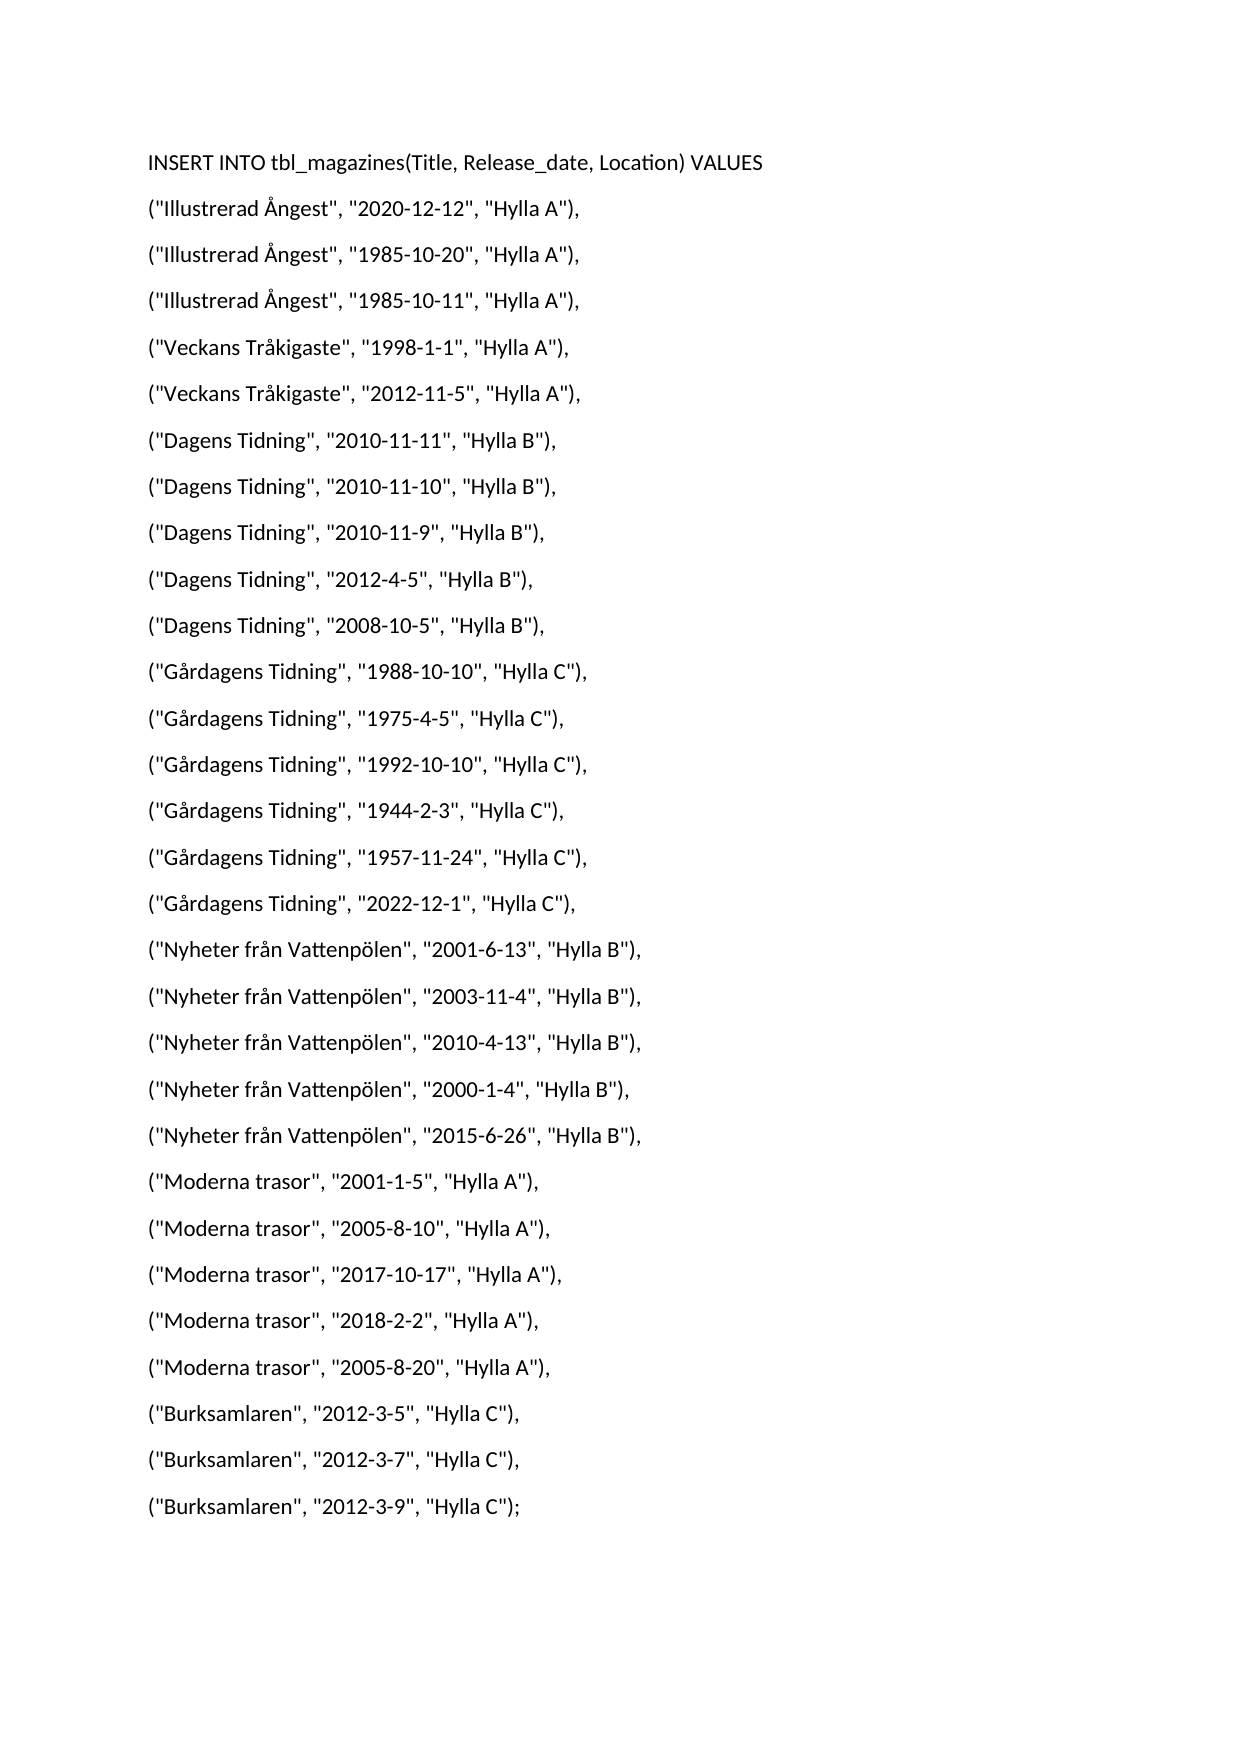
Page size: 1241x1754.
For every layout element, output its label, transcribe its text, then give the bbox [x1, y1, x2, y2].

text ("Dagens Tidning", "2010-11-9", "Hylla B"), [148, 518, 1093, 546]
text ("Veckans Tråkigaste", "2012-11-5", "Hylla A"), [148, 379, 1093, 407]
text ("Illustrerad Ångest", "2020-12-12", "Hylla A"), [148, 194, 1093, 222]
text ("Dagens Tidning", "2008-10-5", "Hylla B"), [148, 611, 1093, 639]
text ("Gårdagens Tidning", "1988-10-10", "Hylla C"), [148, 657, 1093, 686]
text ("Nyheter från Vattenpölen", "2000-1-4", "Hylla B"), [148, 1075, 1093, 1103]
text ("Burksamlaren", "2012-3-5", "Hylla C"), [148, 1399, 1093, 1427]
text ("Gårdagens Tidning", "1957-11-24", "Hylla C"), [148, 843, 1093, 871]
text ("Illustrerad Ångest", "1985-10-20", "Hylla A"), [148, 240, 1093, 268]
text ("Dagens Tidning", "2012-4-5", "Hylla B"), [148, 565, 1093, 593]
text INSERT INTO tbl_magazines(Title, Release_date, Location) VALUES [148, 148, 1093, 176]
text ("Burksamlaren", "2012-3-9", "Hylla C"); [148, 1492, 1093, 1520]
text ("Gårdagens Tidning", "1944-2-3", "Hylla C"), [148, 797, 1093, 824]
text ("Gårdagens Tidning", "2022-12-1", "Hylla C"), [148, 889, 1093, 917]
text ("Moderna trasor", "2001-1-5", "Hylla A"), [148, 1167, 1093, 1195]
text ("Nyheter från Vattenpölen", "2015-6-26", "Hylla B"), [148, 1121, 1093, 1149]
text ("Veckans Tråkigaste", "1998-1-1", "Hylla A"), [148, 333, 1093, 361]
text ("Gårdagens Tidning", "1992-10-10", "Hylla C"), [148, 750, 1093, 778]
text ("Moderna trasor", "2017-10-17", "Hylla A"), [148, 1260, 1093, 1288]
text ("Dagens Tidning", "2010-11-11", "Hylla B"), [148, 426, 1093, 454]
text ("Nyheter från Vattenpölen", "2003-11-4", "Hylla B"), [148, 982, 1093, 1010]
text ("Burksamlaren", "2012-3-7", "Hylla C"), [148, 1446, 1093, 1473]
text ("Illustrerad Ångest", "1985-10-11", "Hylla A"), [148, 287, 1093, 315]
text ("Nyheter från Vattenpölen", "2001-6-13", "Hylla B"), [148, 936, 1093, 964]
text ("Moderna trasor", "2005-8-10", "Hylla A"), [148, 1214, 1093, 1242]
text ("Moderna trasor", "2018-2-2", "Hylla A"), [148, 1306, 1093, 1334]
text ("Nyheter från Vattenpölen", "2010-4-13", "Hylla B"), [148, 1028, 1093, 1056]
text ("Dagens Tidning", "2010-11-10", "Hylla B"), [148, 472, 1093, 500]
text ("Moderna trasor", "2005-8-20", "Hylla A"), [148, 1353, 1093, 1381]
text ("Gårdagens Tidning", "1975-4-5", "Hylla C"), [148, 704, 1093, 732]
